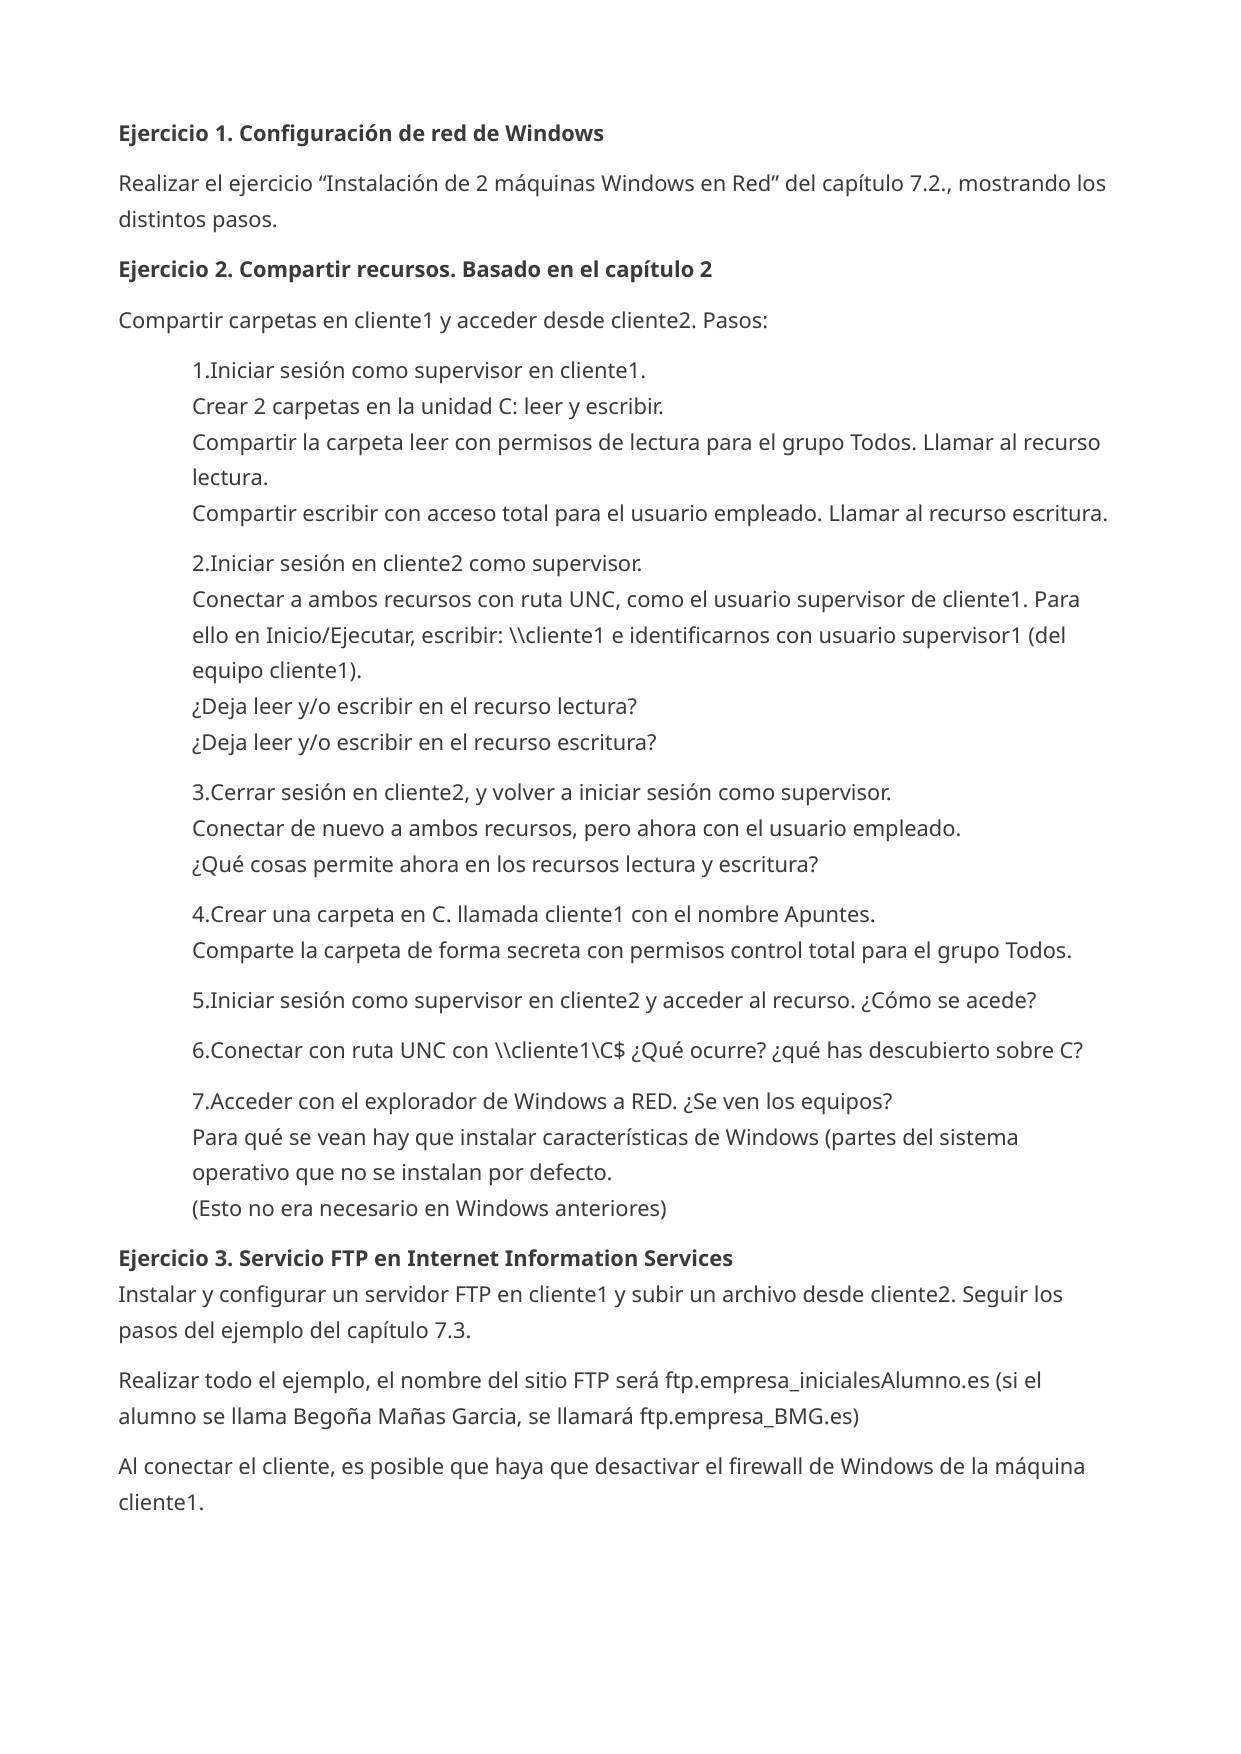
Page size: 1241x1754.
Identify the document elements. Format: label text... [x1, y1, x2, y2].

text Al conectar el cliente, es posible que haya que desactivar el firewall de Windows de la máquina cliente1. [118, 1451, 1122, 1517]
text Ejercicio 1. Configuración de red de Windows [118, 118, 1122, 148]
list Acceder con el explorador de Windows a RED. ¿Se ven los equipos? Para qué se vean hay que instalar características de Windows (partes del sistema operativo que no se instalan por defecto. (Esto no era necesario en Windows anteriores) [118, 1086, 1122, 1223]
list Conectar con ruta UNC con \\cliente1\C$ ¿Qué ocurre? ¿qué has descubierto sobre C? [118, 1035, 1122, 1065]
list Iniciar sesión en cliente2 como supervisor. Conectar a ambos recursos con ruta UNC, como el usuario supervisor de cliente1. Para ello en Inicio/Ejecutar, escribir: \\cliente1 e identificarnos con usuario supervisor1 (del equipo cliente1). ¿Deja leer y/o escribir en el recurso lectura? ¿Deja leer y/o escribir en el recurso escritura? [118, 548, 1122, 757]
list Iniciar sesión como supervisor en cliente1. Crear 2 carpetas en la unidad C: leer y escribir. Compartir la carpeta leer con permisos de lectura para el grupo Todos. Llamar al recurso lectura. Compartir escribir con acceso total para el usuario empleado. Llamar al recurso escritura. [118, 355, 1122, 528]
text Realizar el ejercicio “Instalación de 2 máquinas Windows en Red” del capítulo 7.2., mostrando los distintos pasos. [118, 168, 1122, 234]
list Iniciar sesión como supervisor en cliente2 y acceder al recurso. ¿Cómo se acede? [118, 985, 1122, 1015]
text Ejercicio 2. Compartir recursos. Basado en el capítulo 2 [118, 254, 1122, 284]
text Realizar todo el ejemplo, el nombre del sitio FTP será ftp.empresa_inicialesAlumno.es (si el alumno se llama Begoña Mañas Garcia, se llamará ftp.empresa_BMG.es) [118, 1365, 1122, 1431]
text Ejercicio 3. Servicio FTP en Internet Information Services Instalar y configurar un servidor FTP en cliente1 y subir un archivo desde cliente2. Seguir los pasos del ejemplo del capítulo 7.3. [118, 1243, 1122, 1344]
list Cerrar sesión en cliente2, y volver a iniciar sesión como supervisor. Conectar de nuevo a ambos recursos, pero ahora con el usuario empleado. ¿Qué cosas permite ahora en los recursos lectura y escritura? [118, 777, 1122, 878]
text Compartir carpetas en cliente1 y acceder desde cliente2. Pasos: [118, 305, 1122, 334]
list Crear una carpeta en C. llamada cliente1 con el nombre Apuntes. Comparte la carpeta de forma secreta con permisos control total para el grupo Todos. [118, 899, 1122, 964]
